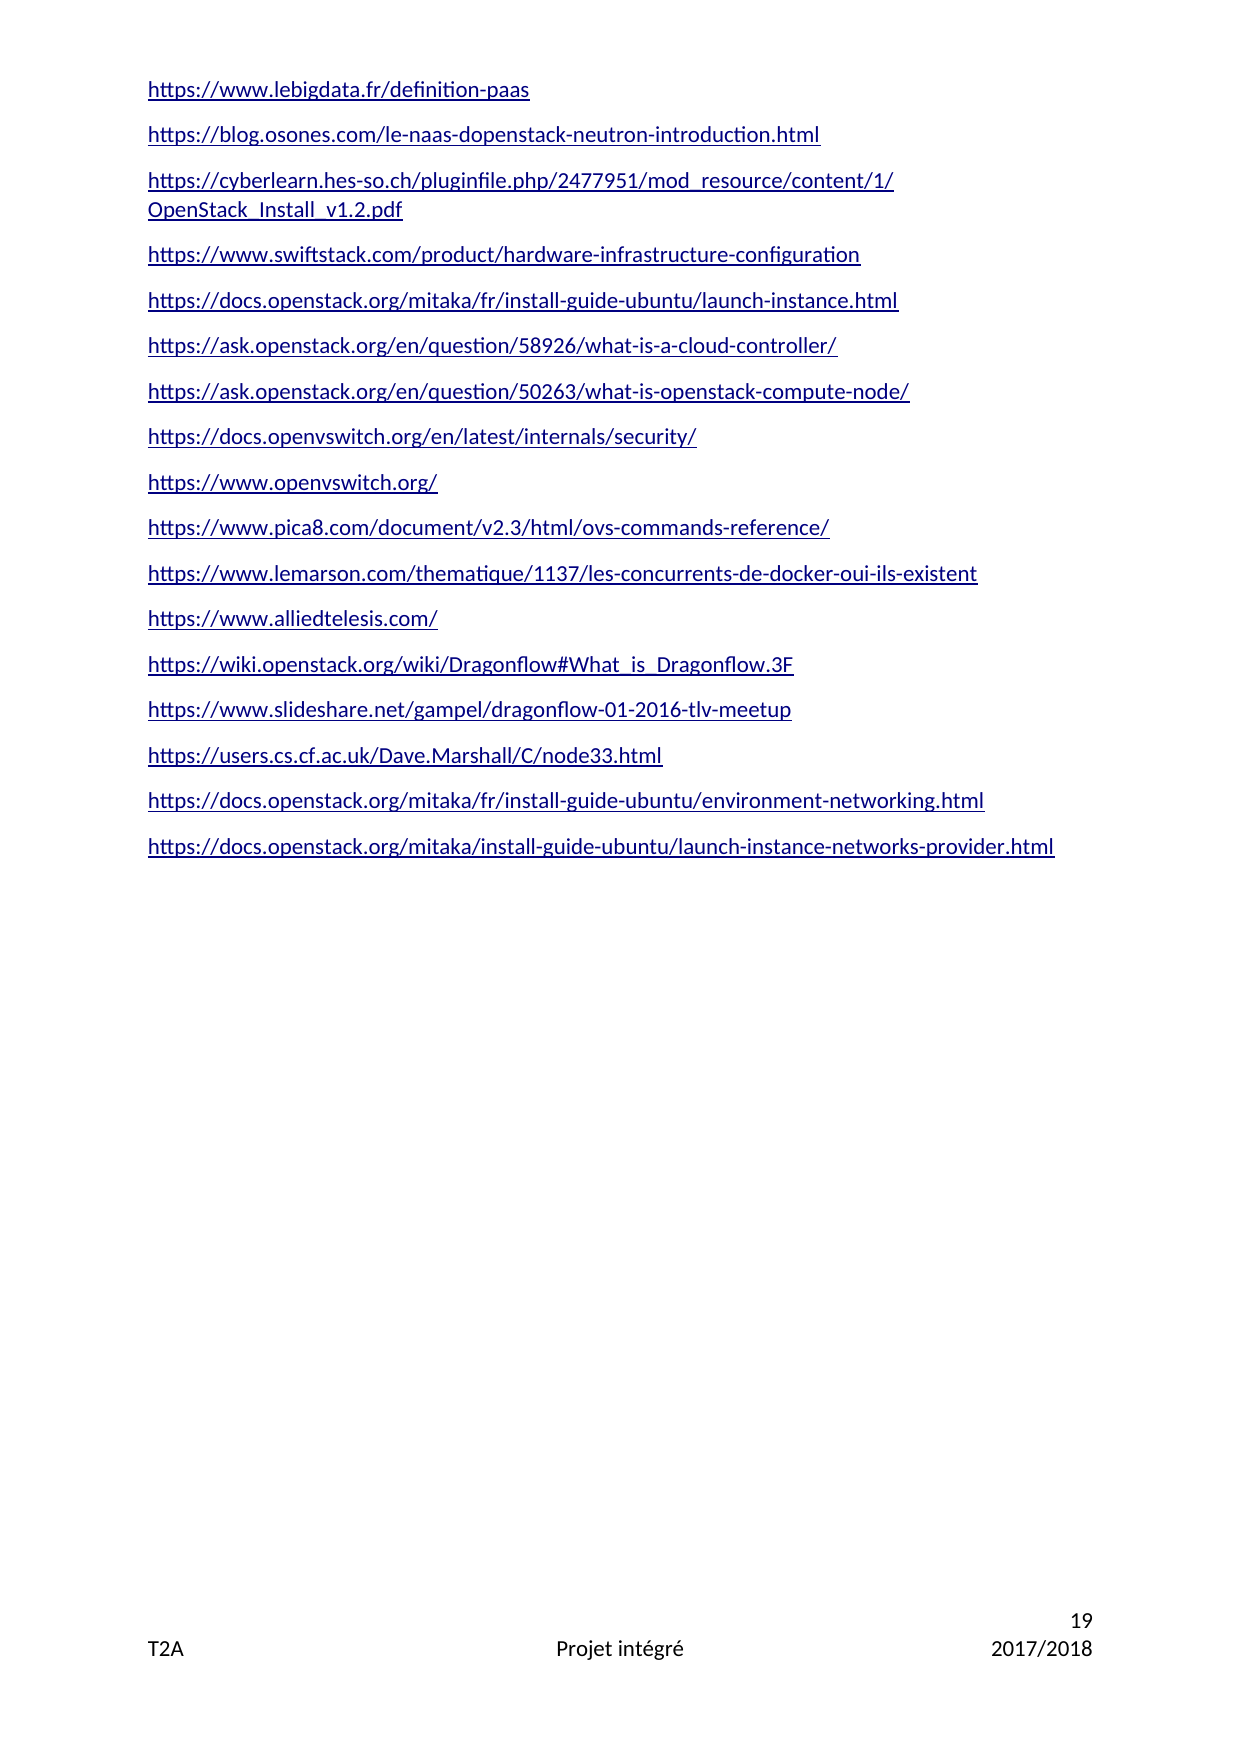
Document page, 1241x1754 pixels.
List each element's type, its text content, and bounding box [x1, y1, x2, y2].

text https://www.swiftstack.com/product/hardware-infrastructure-configuration [148, 240, 1093, 268]
text https://wiki.openstack.org/wiki/Dragonflow#What_is_Dragonflow.3F [148, 650, 1093, 678]
text https://docs.openstack.org/mitaka/fr/install-guide-ubuntu/environment-networking.html [148, 787, 1093, 815]
text https://www.slideshare.net/gampel/dragonflow-01-2016-tlv-meetup [148, 696, 1093, 724]
text https://www.alliedtelesis.com/ [148, 604, 1093, 633]
text https://users.cs.cf.ac.uk/Dave.Marshall/C/node33.html [148, 741, 1093, 769]
text https://www.pica8.com/document/v2.3/html/ovs-commands-reference/ [148, 513, 1093, 542]
text https://www.openvswitch.org/ [148, 468, 1093, 496]
text https://www.lebigdata.fr/definition-paas [148, 75, 1093, 103]
text https://docs.openstack.org/mitaka/install-guide-ubuntu/launch-instance-networks-provider.html [148, 832, 1093, 860]
text https://blog.osones.com/le-naas-dopenstack-neutron-introduction.html [148, 121, 1093, 148]
text https://www.lemarson.com/thematique/1137/les-concurrents-de-docker-oui-ils-existent [148, 559, 1093, 587]
text https://cyberlearn.hes-so.ch/pluginfile.php/2477951/mod_resource/content/1/OpenStack_Install_v1.2.pdf [148, 166, 1093, 223]
text https://docs.openstack.org/mitaka/fr/install-guide-ubuntu/launch-instance.html [148, 286, 1093, 314]
text https://ask.openstack.org/en/question/50263/what-is-openstack-compute-node/ [148, 377, 1093, 405]
text https://ask.openstack.org/en/question/58926/what-is-a-cloud-controller/ [148, 331, 1093, 359]
text https://docs.openvswitch.org/en/latest/internals/security/ [148, 422, 1093, 451]
